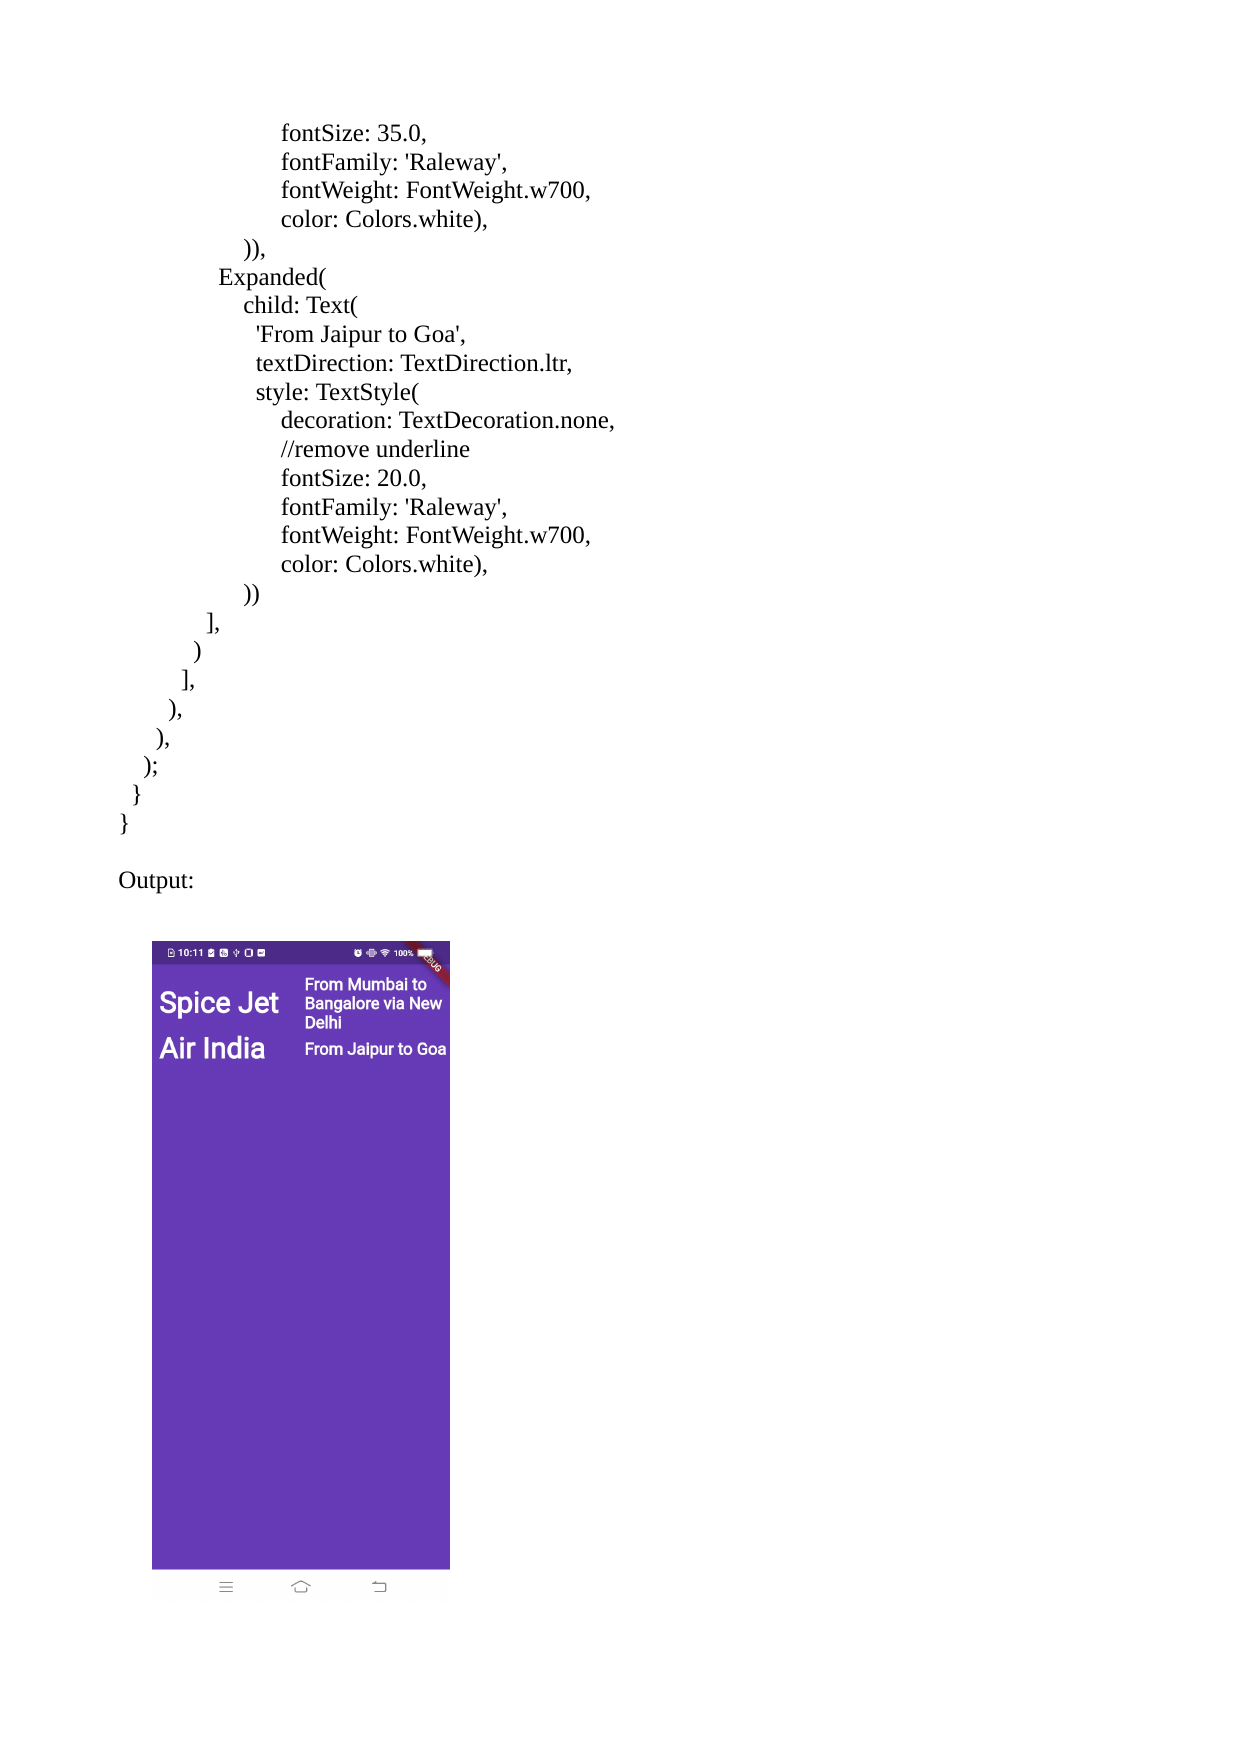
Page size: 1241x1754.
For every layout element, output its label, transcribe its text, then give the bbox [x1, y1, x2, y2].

text Expanded( [118, 262, 1122, 291]
text child: Text( [118, 291, 1122, 319]
text decoration: TextDecoration.none, [118, 406, 1122, 434]
text //remove underline [118, 434, 1122, 463]
text fontSize: 35.0, [118, 118, 1122, 147]
text fontFamily: 'Raleway', [118, 147, 1122, 176]
text Output: [118, 866, 1122, 894]
text ) [118, 636, 1122, 664]
picture [152, 941, 450, 1604]
text ], [118, 664, 1122, 693]
text 'From Jaipur to Goa', [118, 319, 1122, 348]
text )), [118, 233, 1122, 262]
text style: TextStyle( [118, 377, 1122, 406]
text ], [118, 607, 1122, 636]
text color: Colors.white), [118, 204, 1122, 233]
text } [118, 779, 1122, 808]
text fontWeight: FontWeight.w700, [118, 521, 1122, 549]
text ), [118, 722, 1122, 751]
text } [118, 808, 1122, 837]
text color: Colors.white), [118, 549, 1122, 578]
text )) [118, 578, 1122, 607]
text fontWeight: FontWeight.w700, [118, 176, 1122, 204]
text fontSize: 20.0, [118, 463, 1122, 492]
text fontFamily: 'Raleway', [118, 492, 1122, 521]
text textDirection: TextDirection.ltr, [118, 348, 1122, 377]
text ), [118, 693, 1122, 722]
text ); [118, 751, 1122, 779]
